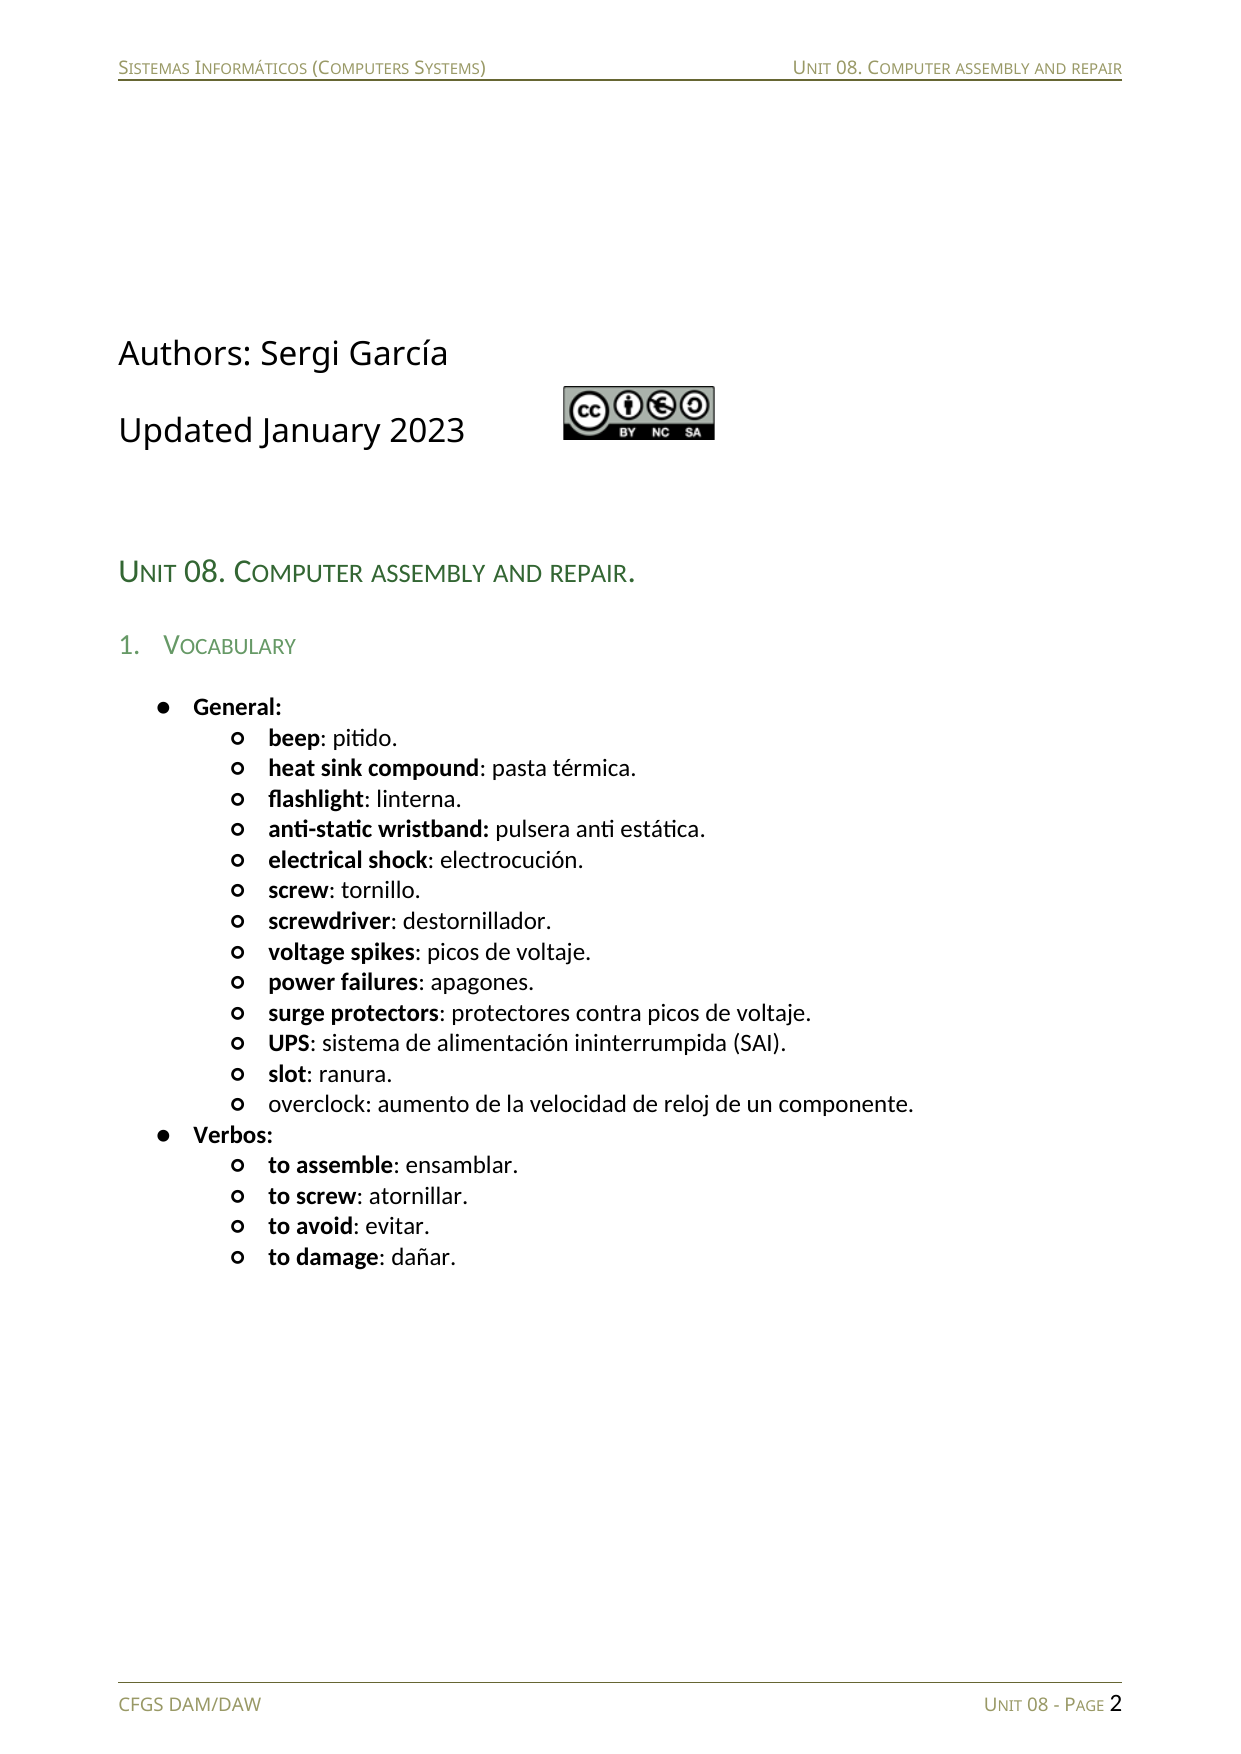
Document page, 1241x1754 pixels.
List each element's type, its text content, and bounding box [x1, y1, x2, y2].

list screw: tornillo. [231, 874, 1122, 905]
list UPS: sistema de alimentación ininterrumpida (SAI). [231, 1027, 1122, 1058]
list beep: pitido. [231, 722, 1122, 752]
list power failures: apagones. [231, 966, 1122, 997]
list to screw: atornillar. [231, 1180, 1122, 1210]
text Updated January 2023 [118, 407, 1122, 453]
text Unit 08. Computer assembly and repair. [118, 550, 1122, 591]
list electrical shock: electrocución. [231, 844, 1122, 874]
list General: [156, 691, 1122, 722]
list to damage: dañar. [231, 1241, 1122, 1271]
list flashlight: linterna. [231, 783, 1122, 813]
picture [563, 386, 715, 440]
list Verbos: [156, 1119, 1122, 1149]
list voltage spikes: picos de voltaje. [231, 936, 1122, 966]
list surge protectors: protectores contra picos de voltaje. [231, 997, 1122, 1027]
list to avoid: evitar. [231, 1210, 1122, 1241]
list screwdriver: destornillador. [231, 905, 1122, 936]
list heat sink compound: pasta térmica. [231, 752, 1122, 783]
list to assemble: ensamblar. [231, 1149, 1122, 1180]
text Authors: Sergi García [118, 329, 1122, 375]
list slot: ranura. [231, 1058, 1122, 1088]
list overclock: aumento de la velocidad de reloj de un componente. [231, 1088, 1122, 1119]
subtitle Vocabulary [118, 626, 1122, 661]
list anti-static wristband: pulsera anti estática. [231, 813, 1122, 844]
